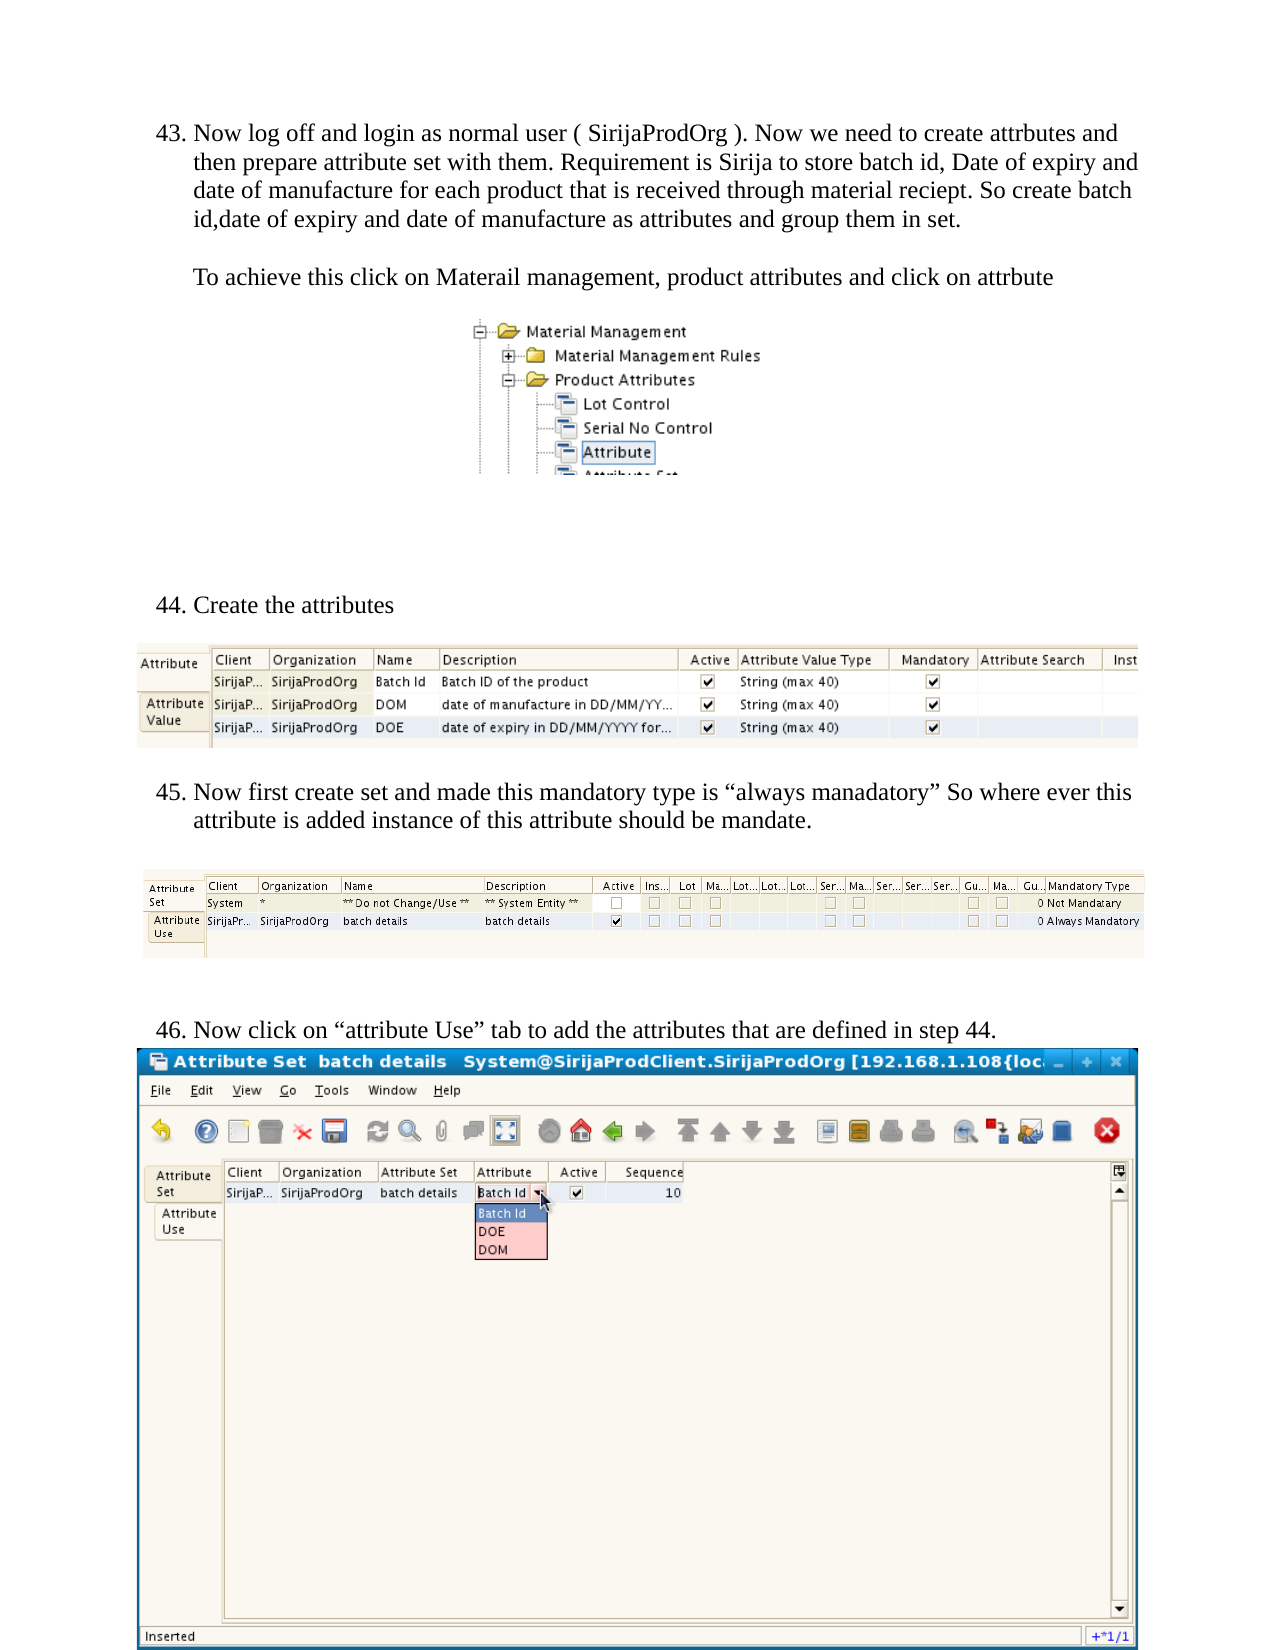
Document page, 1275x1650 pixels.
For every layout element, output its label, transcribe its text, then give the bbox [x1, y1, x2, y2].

picture [1102, 1048, 1129, 1067]
picture [136, 643, 1139, 748]
list Create the attributes [156, 590, 1157, 619]
picture [143, 869, 1145, 958]
list Now first create set and made this mandatory type is “always manadatory” So where ever this attribute is added instance of this attribute should be mandate. [156, 777, 1157, 834]
picture [136, 1053, 1139, 1650]
list Now click on “attribute Use” tab to add the attributes that are defined in step 44. [156, 1015, 1157, 1044]
text To achieve this click on Materail management, product attributes and click on attrbute [118, 262, 1157, 291]
list Now log off and login as normal user ( SirijaProdOrg ). Now we need to create attrbutes and then prepare attribute set with them. Requirement is Sirija to store batch id, Date of expiry and date of manufacture for each product that is received through material reciept. So create batch id,date of expiry and date of manufacture as attributes and group them in set. [156, 118, 1157, 233]
picture [472, 319, 804, 475]
picture [1045, 1048, 1100, 1067]
